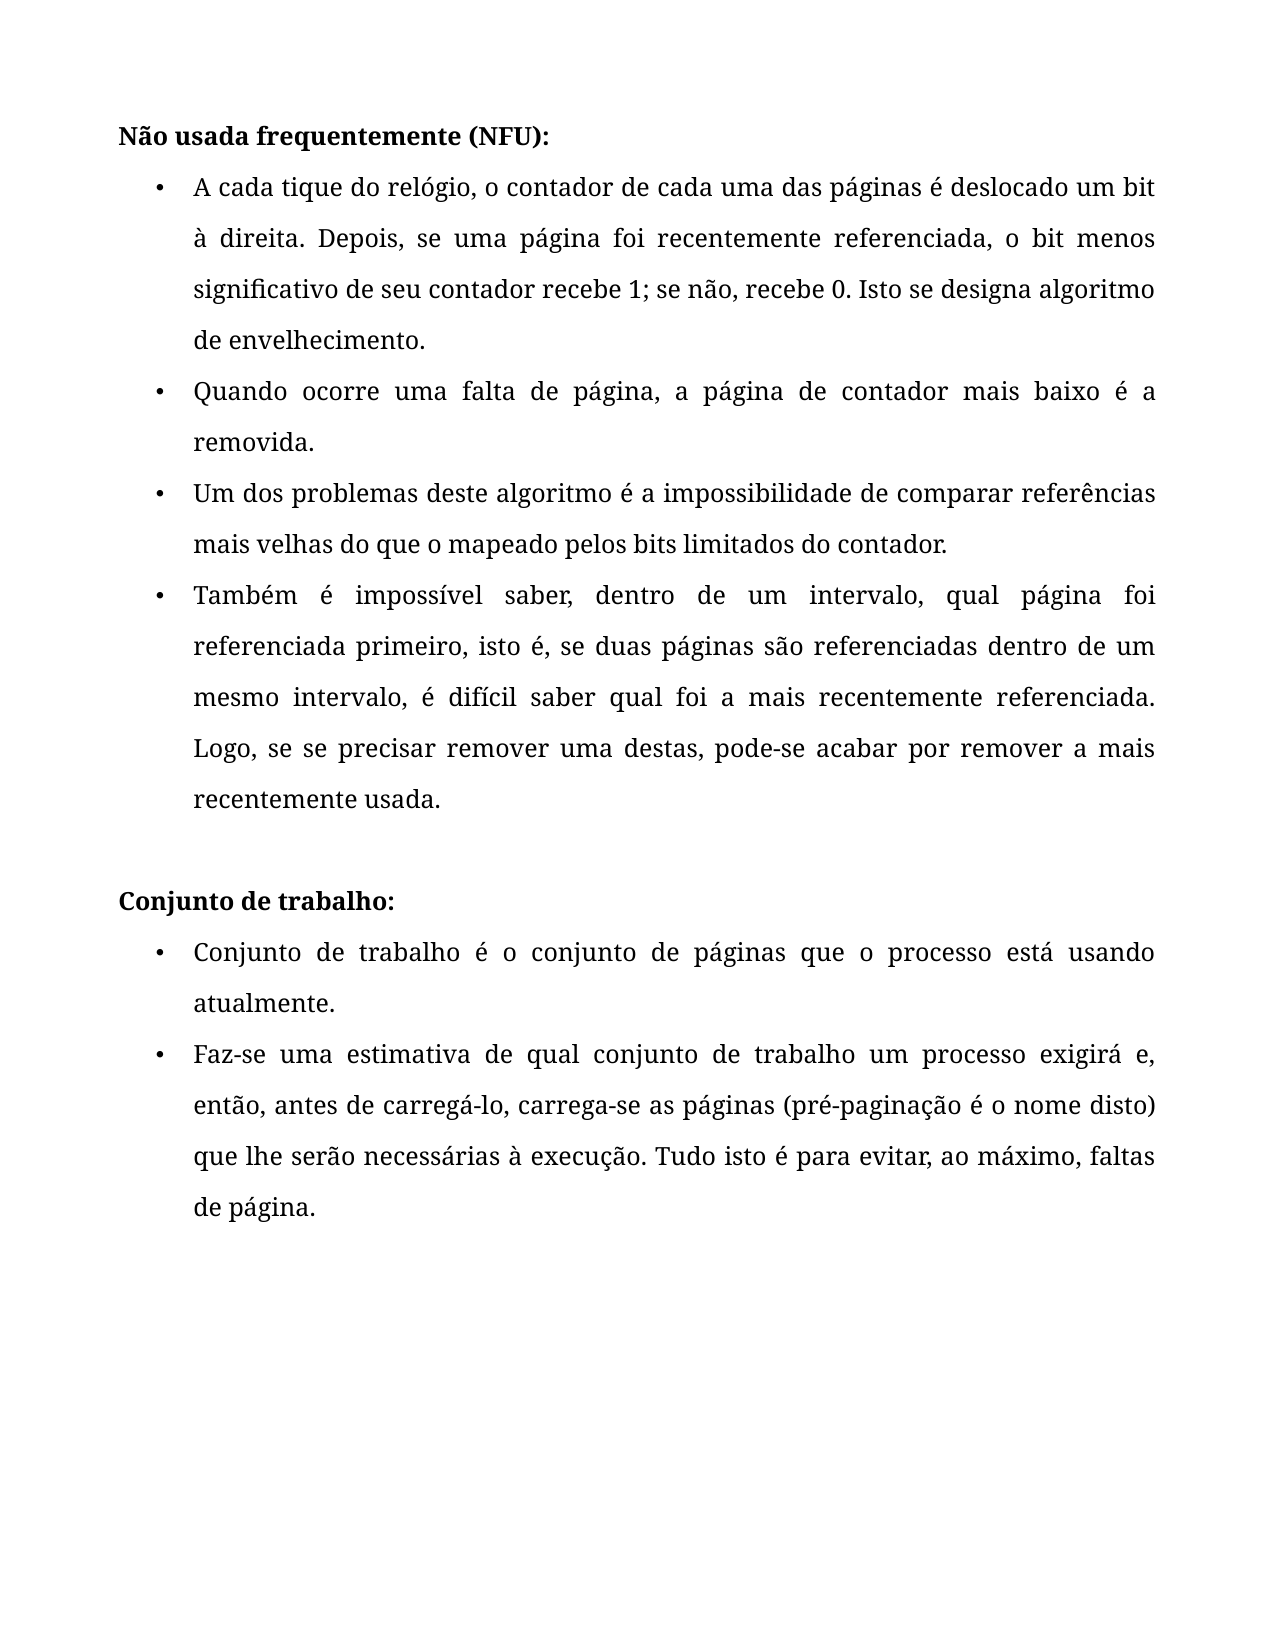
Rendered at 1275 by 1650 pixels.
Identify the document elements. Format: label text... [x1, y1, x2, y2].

list A cada tique do relógio, o contador de cada uma das páginas é deslocado um bit à direita. Depois, se uma página foi recentemente referenciada, o bit menos significativo de seu contador recebe 1; se não, recebe 0. Isto se designa algoritmo de envelhecimento. [156, 169, 1157, 356]
list Conjunto de trabalho é o conjunto de páginas que o processo está usando atualmente. [156, 935, 1157, 1020]
list Quando ocorre uma falta de página, a página de contador mais baixo é a removida. [156, 373, 1157, 458]
text Conjunto de trabalho: [118, 884, 1157, 918]
text Não usada frequentemente (NFU): [118, 118, 1157, 152]
list Faz-se uma estimativa de qual conjunto de trabalho um processo exigirá e, então, antes de carregá-lo, carrega-se as páginas (pré-paginação é o nome disto) que lhe serão necessárias à execução. Tudo isto é para evitar, ao máximo, faltas de página. [156, 1037, 1157, 1224]
list Um dos problemas deste algoritmo é a impossibilidade de comparar referências mais velhas do que o mapeado pelos bits limitados do contador. [156, 475, 1157, 561]
list Também é impossível saber, dentro de um intervalo, qual página foi referenciada primeiro, isto é, se duas páginas são referenciadas dentro de um mesmo intervalo, é difícil saber qual foi a mais recentemente referenciada. Logo, se se precisar remover uma destas, pode-se acabar por remover a mais recentemente usada. [156, 577, 1157, 816]
